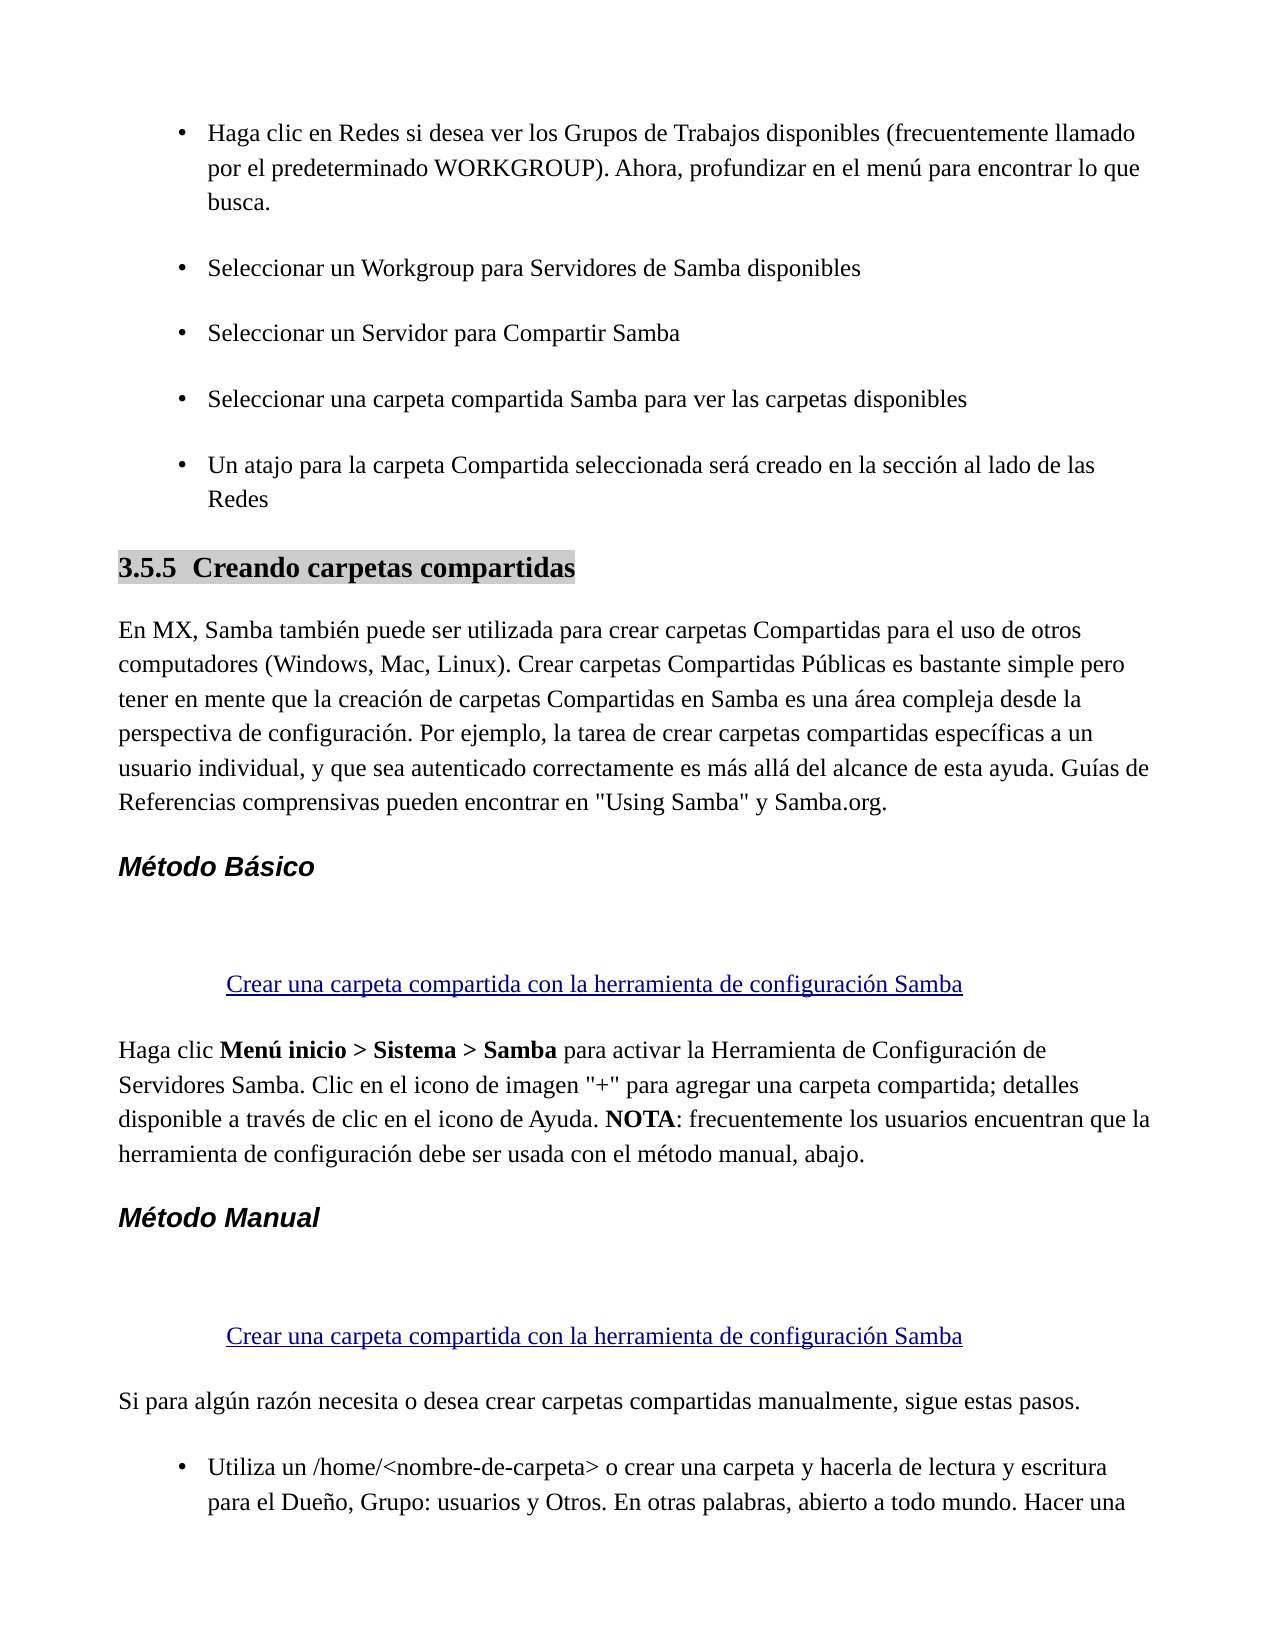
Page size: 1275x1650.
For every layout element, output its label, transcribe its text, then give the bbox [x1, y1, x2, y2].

text En MX, Samba también puede ser utilizada para crear carpetas Compartidas para el uso de otros computadores (Windows, Mac, Linux). Crear carpetas Compartidas Públicas es bastante simple pero tener en mente que la creación de carpetas Compartidas en Samba es una área compleja desde la perspectiva de configuración. Por ejemplo, la tarea de crear carpetas compartidas específicas a un usuario individual, y que sea autenticado correctamente es más allá del alcance de esta ayuda. Guías de Referencias comprensivas pueden encontrar en "Using Samba" y Samba.org. [118, 615, 1157, 816]
text Crear una carpeta compartida con la herramienta de configuración Samba [118, 1261, 1157, 1349]
text Haga clic Menú inicio > Sistema > Samba para activar la Herramienta de Configuración de Servidores Samba. Clic en el icono de imagen "+" para agregar una carpeta compartida; detalles disponible a través de clic en el icono de Ayuda. NOTA: frecuentemente los usuarios encuentran que la herramienta de configuración debe ser usada con el método manual, abajo. [118, 1035, 1157, 1167]
list Utiliza un /home/<nombre-de-carpeta> o crear una carpeta y hacerla de lectura y escritura para el Dueño, Grupo: usuarios y Otros. En otras palabras, abierto a todo mundo. Hacer una [178, 1452, 1141, 1515]
subtitle Método Básico [118, 850, 1157, 882]
list Seleccionar un Servidor para Compartir Samba [178, 318, 1141, 347]
list Un atajo para la carpeta Compartida seleccionada será creado en la sección al lado de las Redes [178, 450, 1141, 513]
list Seleccionar una carpeta compartida Samba para ver las carpetas disponibles [178, 384, 1141, 413]
subtitle Método Manual [118, 1201, 1157, 1233]
list Haga clic en Redes si desea ver los Grupos de Trabajos disponibles (frecuentemente llamado por el predeterminado WORKGROUP). Ahora, profundizar en el menú para encontrar lo que busca. [178, 118, 1141, 216]
subtitle 3.5.5 Creando carpetas compartidas [575, 550, 1157, 584]
list Seleccionar un Workgroup para Servidores de Samba disponibles [178, 253, 1141, 282]
text Crear una carpeta compartida con la herramienta de configuración Samba [118, 910, 1157, 998]
text Si para algún razón necesita o desea crear carpetas compartidas manualmente, sigue estas pasos. [118, 1386, 1157, 1415]
